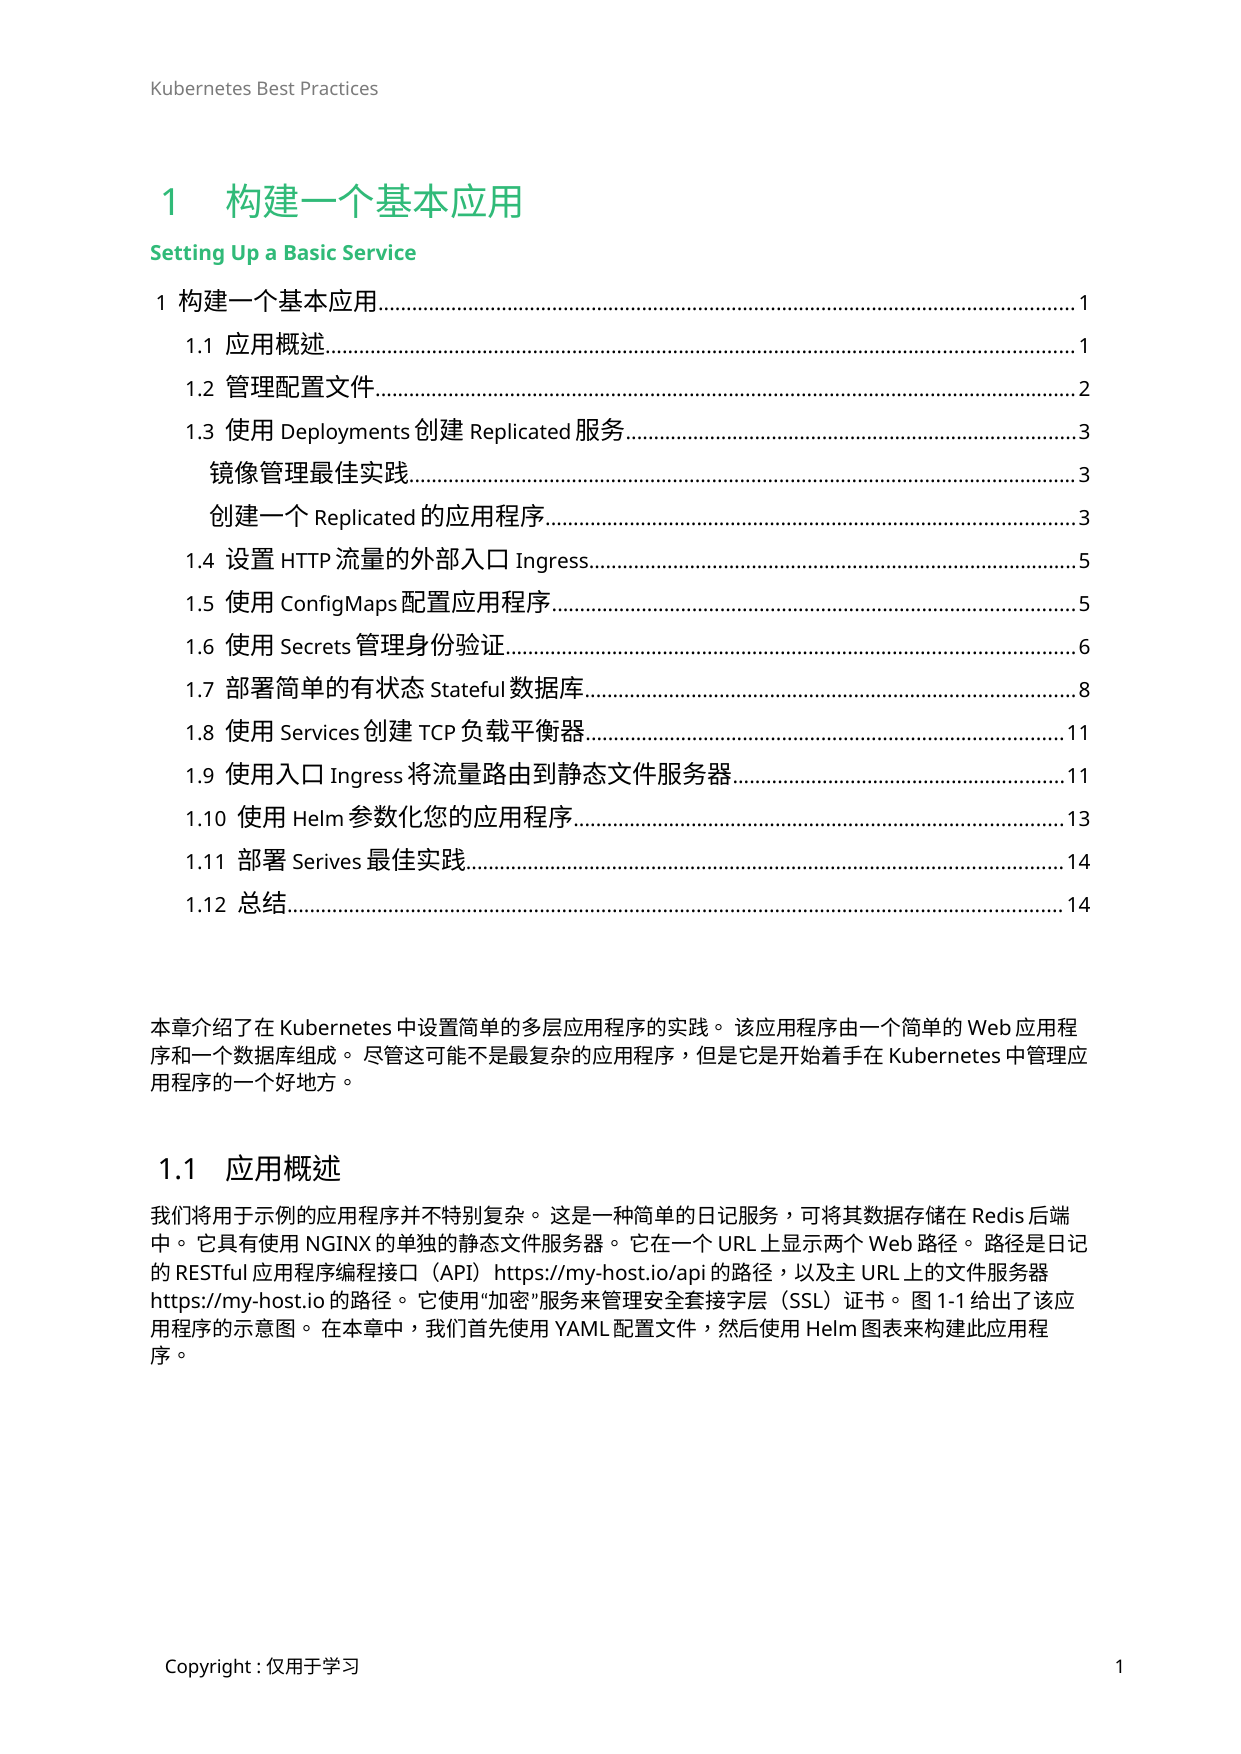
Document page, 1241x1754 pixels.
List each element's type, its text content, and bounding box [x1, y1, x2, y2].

text 1.11 部署Serives最佳实践 14 [179, 845, 1090, 876]
text 1 构建一个基本应用 1 [150, 286, 1090, 316]
text 本章介绍了在Kubernetes中设置简单的多层应用程序的实践。 该应用程序由一个简单的Web应用程序和一个数据库组成。 尽管这可能不是最复杂的应用程序，但是它是开始着手在Kubernetes中管理应用程序的一个好地方。 [150, 1013, 1090, 1095]
text 1.6 使用Secrets管理身份验证 6 [179, 630, 1090, 660]
text 我们将用于示例的应用程序并不特别复杂。 这是一种简单的日记服务，可将其数据存储在Redis后端中。 它具有使用NGINX的单独的静态文件服务器。 它在一个URL上显示两个Web路径。 路径是日记的RESTful应用程序编程接口（API）https://my-host.io/api的路径，以及主URL上的文件服务器https://my-host.io的路径。 它使用“加密”服务来管理安全套接字层（SSL）证书。 图1-1给出了该应用程序的示意图。 在本章中，我们首先使用YAML配置文件，然后使用Helm图表来构建此应用程序。 [150, 1201, 1090, 1368]
text 1.5 使用ConfigMaps配置应用程序 5 [179, 587, 1090, 617]
text 1.10 使用Helm参数化您的应用程序 13 [179, 802, 1090, 832]
text 1.9 使用入口Ingress将流量路由到静态文件服务器 11 [179, 759, 1090, 789]
text 1.2 管理配置文件 2 [179, 372, 1090, 402]
text 创建一个Replicated的应用程序 3 [209, 501, 1090, 531]
subtitle 构建一个基本应用 [150, 175, 1090, 226]
text 1.8 使用Services创建TCP负载平衡器 11 [179, 716, 1090, 746]
text 镜像管理最佳实践 3 [209, 458, 1090, 488]
text Setting Up a Basic Service [150, 238, 1090, 267]
subtitle 应用概述 [150, 1149, 1090, 1188]
text 1.1 应用概述 1 [179, 329, 1090, 359]
text 1.3 使用Deployments创建Replicated服务 3 [179, 415, 1090, 445]
text 1.12 总结 14 [179, 888, 1090, 918]
text 1.7 部署简单的有状态Stateful数据库 8 [179, 673, 1090, 703]
text 1.4 设置HTTP流量的外部入口Ingress 5 [179, 544, 1090, 574]
